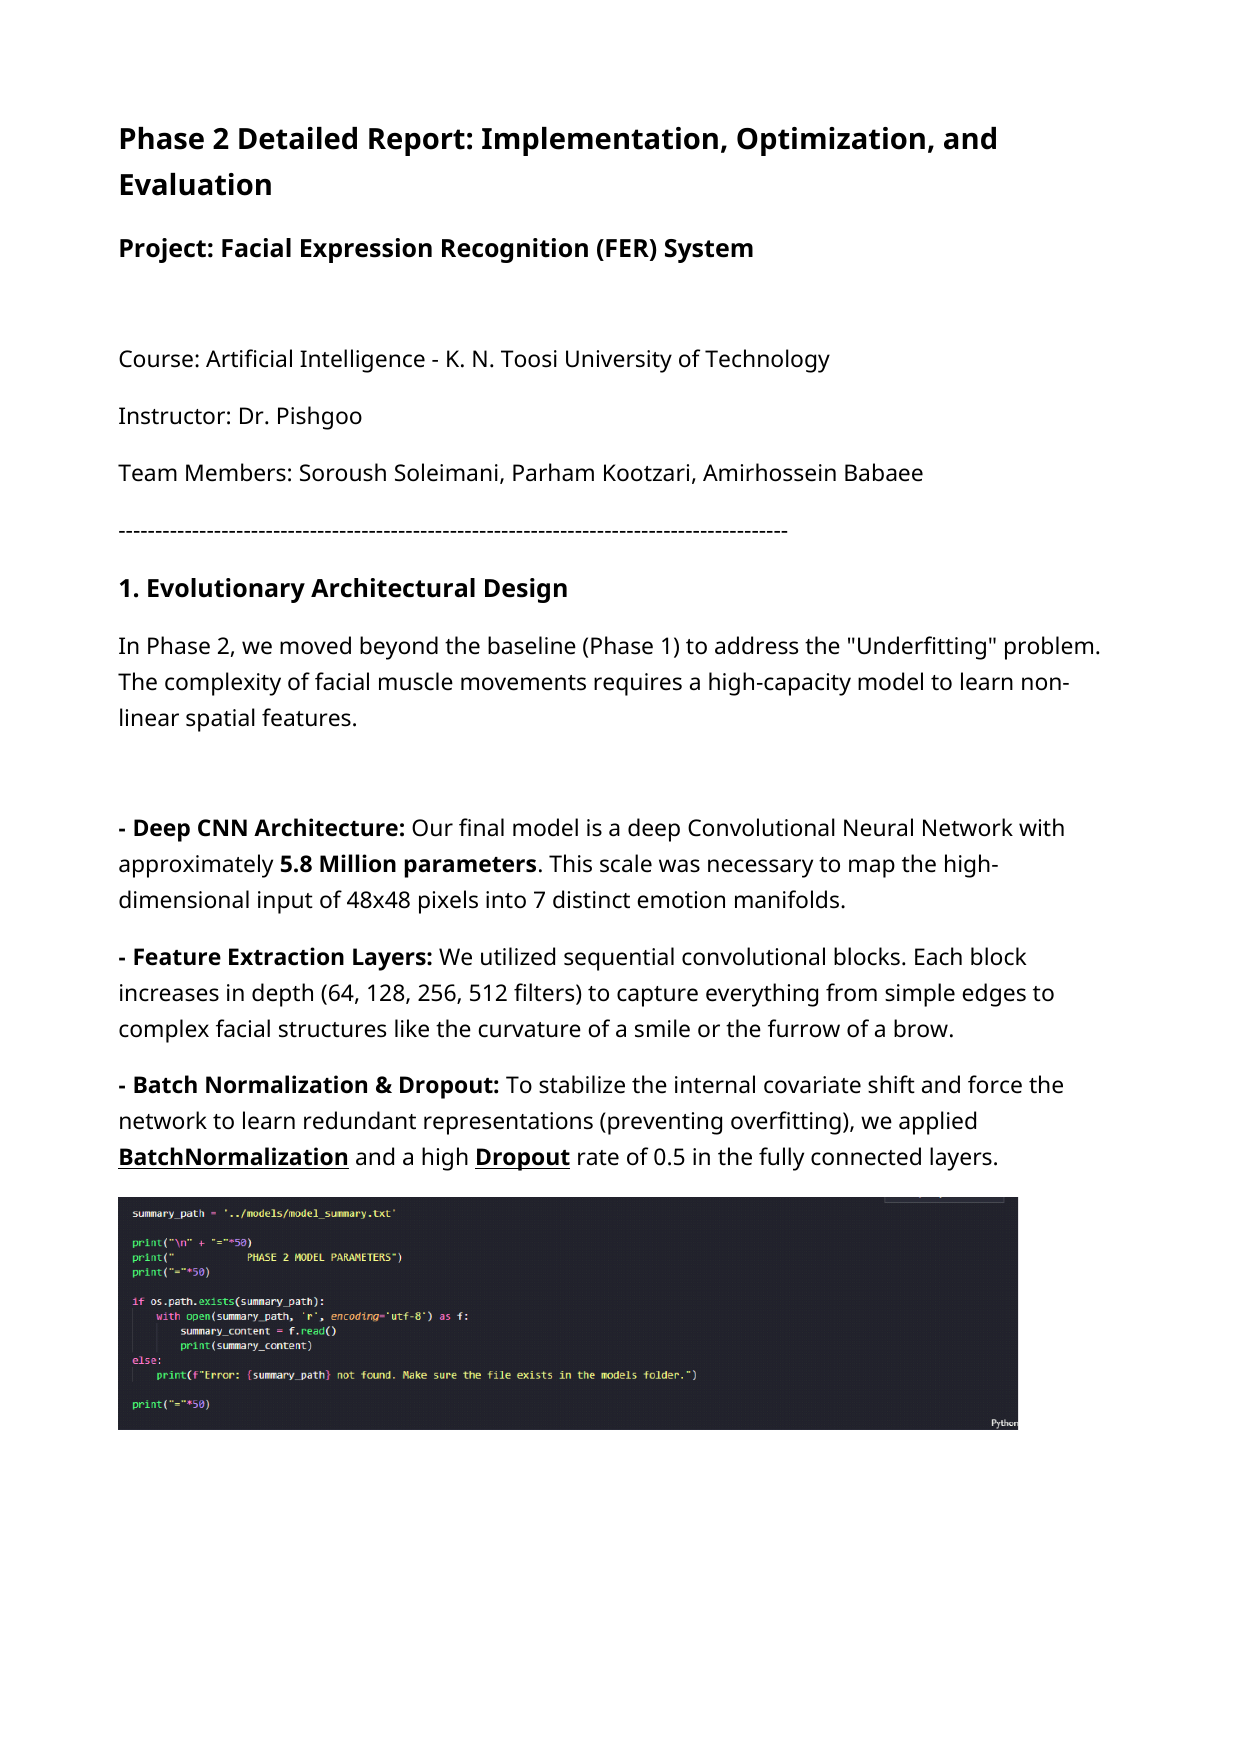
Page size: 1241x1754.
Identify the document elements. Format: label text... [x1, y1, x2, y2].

text Course: Artificial Intelligence - K. N. Toosi University of Technology [118, 343, 1122, 374]
text - Feature Extraction Layers: We utilized sequential convolutional blocks. Each block increases in depth (64, 128, 256, 512 filters) to capture everything from simple edges to complex facial structures like the curvature of a smile or the furrow of a brow. [118, 941, 1122, 1044]
text 1. Evolutionary Architectural Design [118, 570, 1122, 604]
text Project: Facial Expression Recognition (FER) System [118, 230, 1122, 264]
text - Deep CNN Architecture: Our final model is a deep Convolutional Neural Network with approximately 5.8 Million parameters. This scale was necessary to map the high-dimensional input of 48x48 pixels into 7 distinct emotion manifolds. [118, 812, 1122, 915]
text Team Members: Soroush Soleimani, Parham Kootzari, Amirhossein Babaee [118, 457, 1122, 488]
text Phase 2 Detailed Report: Implementation, Optimization, and Evaluation [118, 118, 1122, 203]
text In Phase 2, we moved beyond the baseline (Phase 1) to address the "Underfitting" problem. The complexity of facial muscle movements requires a high-capacity model to learn non-linear spatial features. [118, 630, 1122, 733]
text ------------------------------------------------------------------------------------------- [118, 513, 1122, 545]
text Instructor: Dr. Pishgoo [118, 400, 1122, 431]
text - Batch Normalization & Dropout: To stabilize the internal covariate shift and force the network to learn redundant representations (preventing overfitting), we applied BatchNormalization and a high Dropout rate of 0.5 in the fully connected layers. [118, 1069, 1122, 1172]
